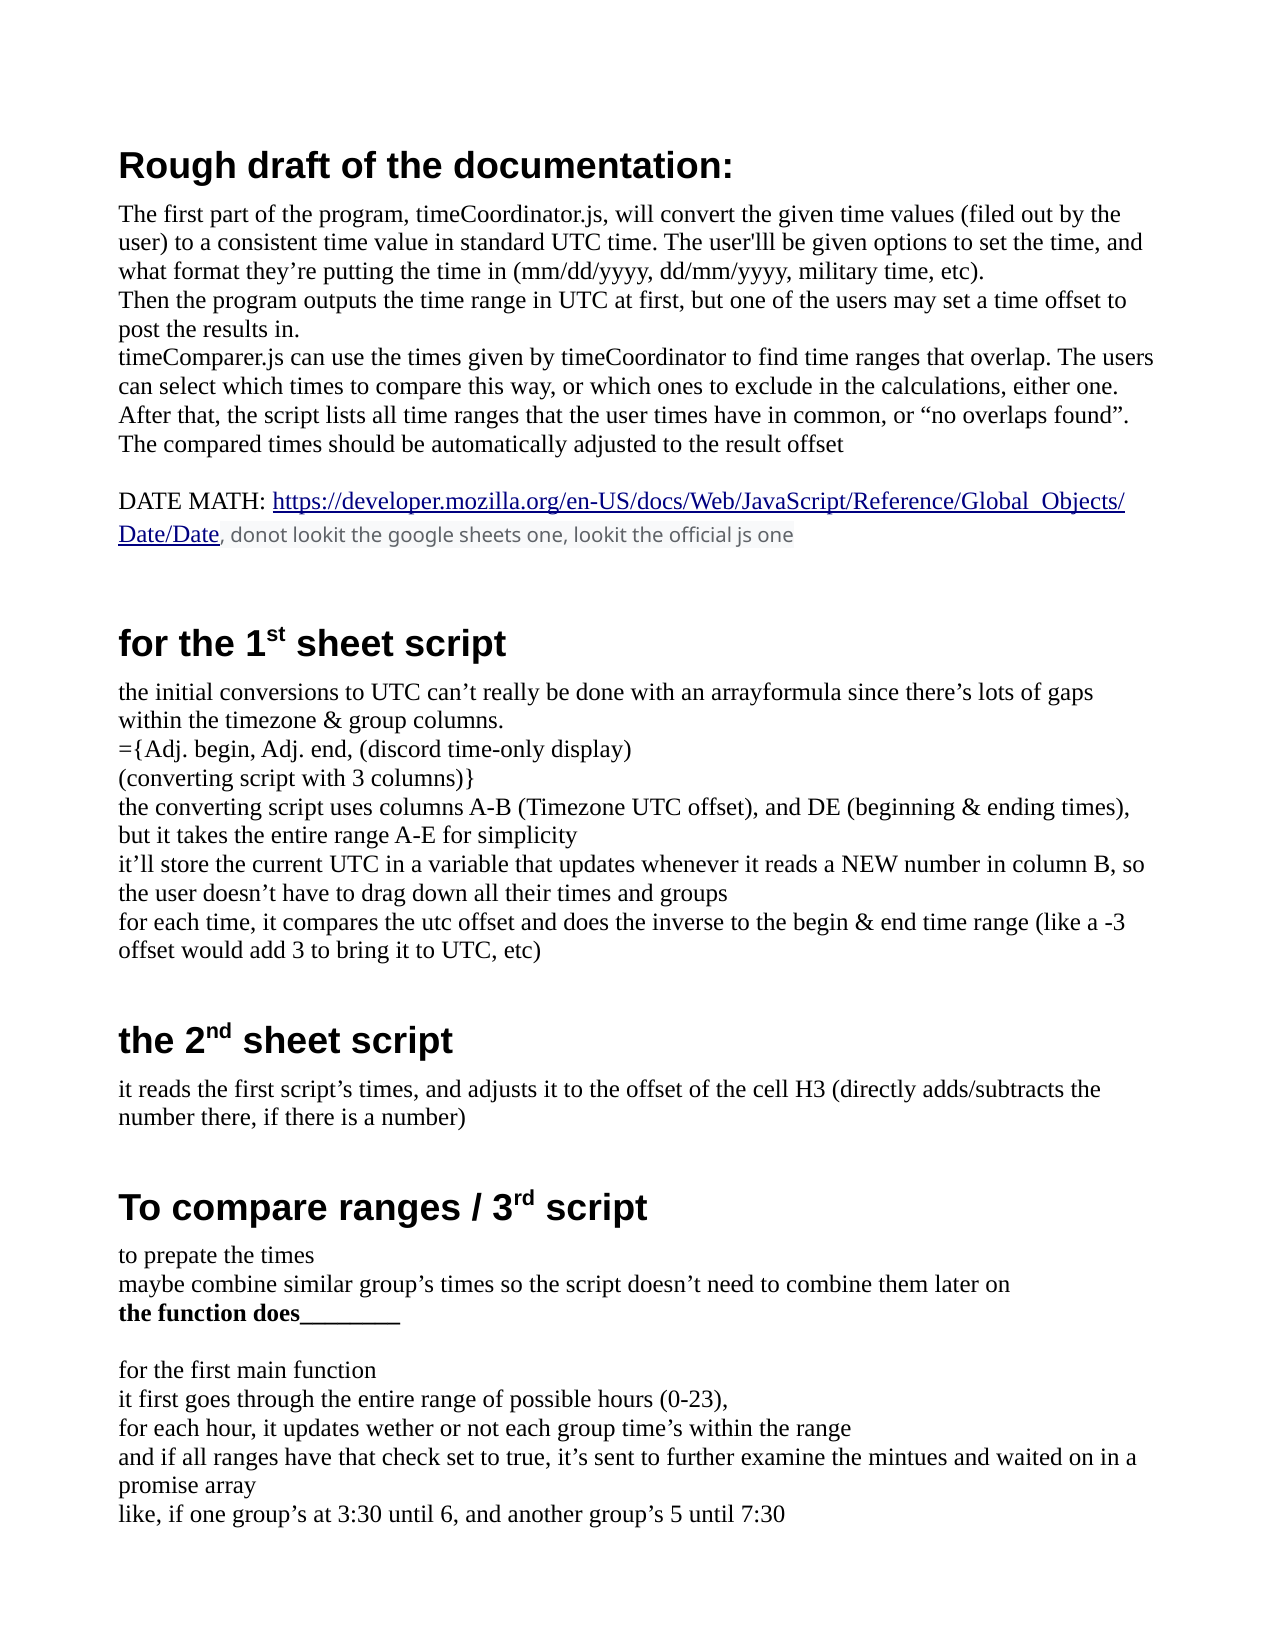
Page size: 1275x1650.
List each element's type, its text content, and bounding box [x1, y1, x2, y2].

text it first goes through the entire range of possible hours (0-23), [118, 1384, 1157, 1413]
text The first part of the program, timeCoordinator.js, will convert the given time values (filed out by the user) to a consistent time value in standard UTC time. The user'lll be given options to set the time, and what format they’re putting the time in (mm/dd/yyyy, dd/mm/yyyy, military time, etc). [118, 199, 1157, 285]
text ={Adj. begin, Adj. end, (discord time-only display) [118, 734, 1157, 763]
text Then the program outputs the time range in UTC at first, but one of the users may set a time offset to post the results in. [118, 285, 1157, 342]
subtitle the 2nd sheet script [118, 1018, 1157, 1061]
text like, if one group’s at 3:30 until 6, and another group’s 5 until 7:30 [118, 1499, 1157, 1528]
text timeComparer.js can use the times given by timeCoordinator to find time ranges that overlap. The users can select which times to compare this way, or which ones to exclude in the calculations, either one. After that, the script lists all time ranges that the user times have in common, or “no overlaps found”. The compared times should be automatically adjusted to the result offset [118, 342, 1157, 457]
text to prepate the times [118, 1241, 1157, 1269]
subtitle Rough draft of the documentation: [118, 143, 1157, 186]
text the initial conversions to UTC can’t really be done with an arrayformula since there’s lots of gaps within the timezone & group columns. [118, 677, 1157, 734]
text the converting script uses columns A-B (Timezone UTC offset), and DE (beginning & ending times), but it takes the entire range A-E for simplicity [118, 792, 1157, 849]
text for each hour, it updates wether or not each group time’s within the range [118, 1413, 1157, 1442]
text the function does________ [118, 1298, 1157, 1327]
text for the first main function [118, 1356, 1157, 1384]
text DATE MATH: https://developer.mozilla.org/en-US/docs/Web/JavaScript/Reference/Global_Objects/Date/Date, donot lookit the google sheets one, lookit the official js one [118, 486, 1157, 548]
text it reads the first script’s times, and adjusts it to the offset of the cell H3 (directly adds/subtracts the number there, if there is a number) [118, 1074, 1157, 1131]
text and if all ranges have that check set to true, it’s sent to further examine the mintues and waited on in a promise array [118, 1442, 1157, 1499]
text maybe combine similar group’s times so the script doesn’t need to combine them later on [118, 1269, 1157, 1298]
text (converting script with 3 columns)} [118, 763, 1157, 792]
text for each time, it compares the utc offset and does the inverse to the begin & end time range (like a -3 offset would add 3 to bring it to UTC, etc) [118, 907, 1157, 964]
text it’ll store the current UTC in a variable that updates whenever it reads a NEW number in column B, so the user doesn’t have to drag down all their times and groups [118, 849, 1157, 907]
subtitle for the 1st sheet script [118, 621, 1157, 664]
subtitle To compare ranges / 3rd script [118, 1185, 1157, 1228]
